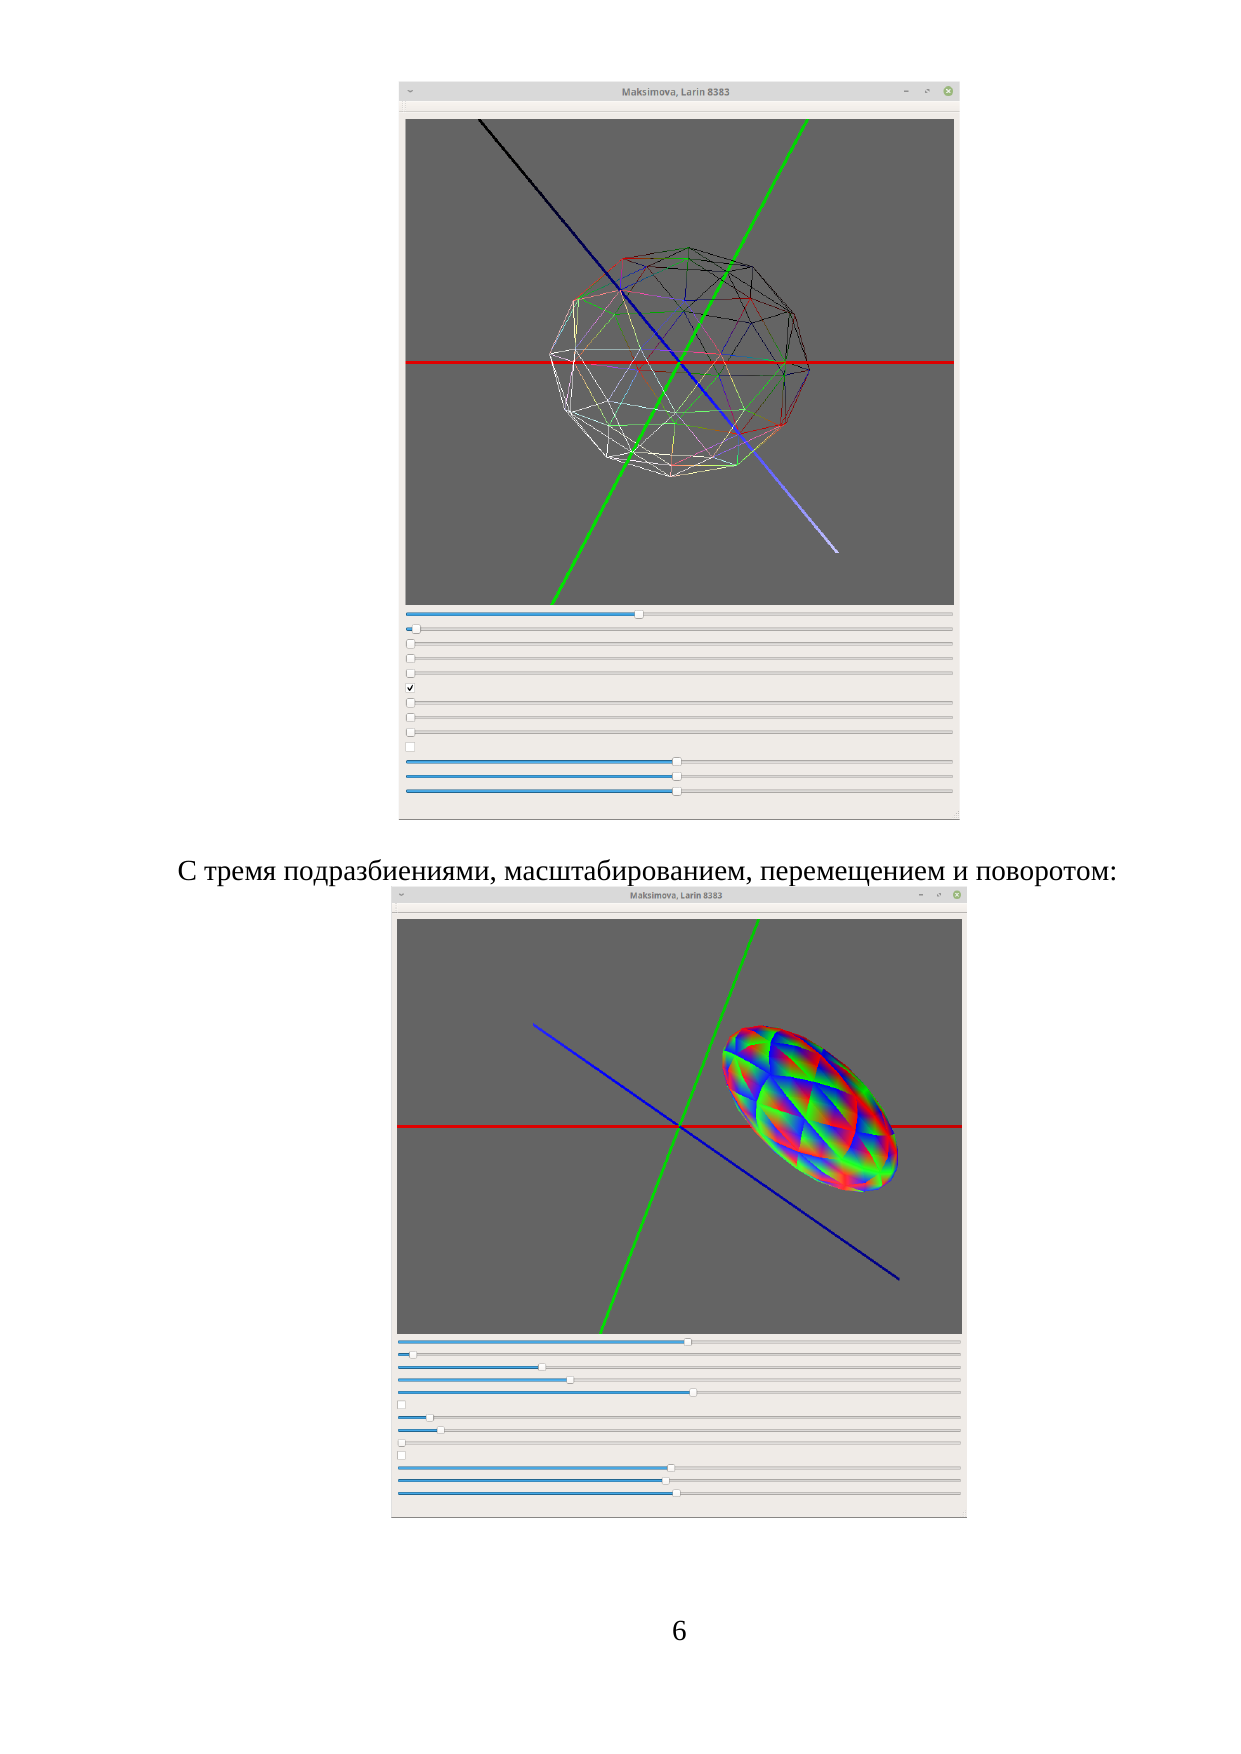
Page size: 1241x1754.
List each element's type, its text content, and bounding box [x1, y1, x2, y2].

picture [391, 886, 967, 1518]
text С тремя подразбиениями, масштабированием, перемещением и поворотом: [177, 853, 1181, 887]
picture [398, 81, 960, 820]
